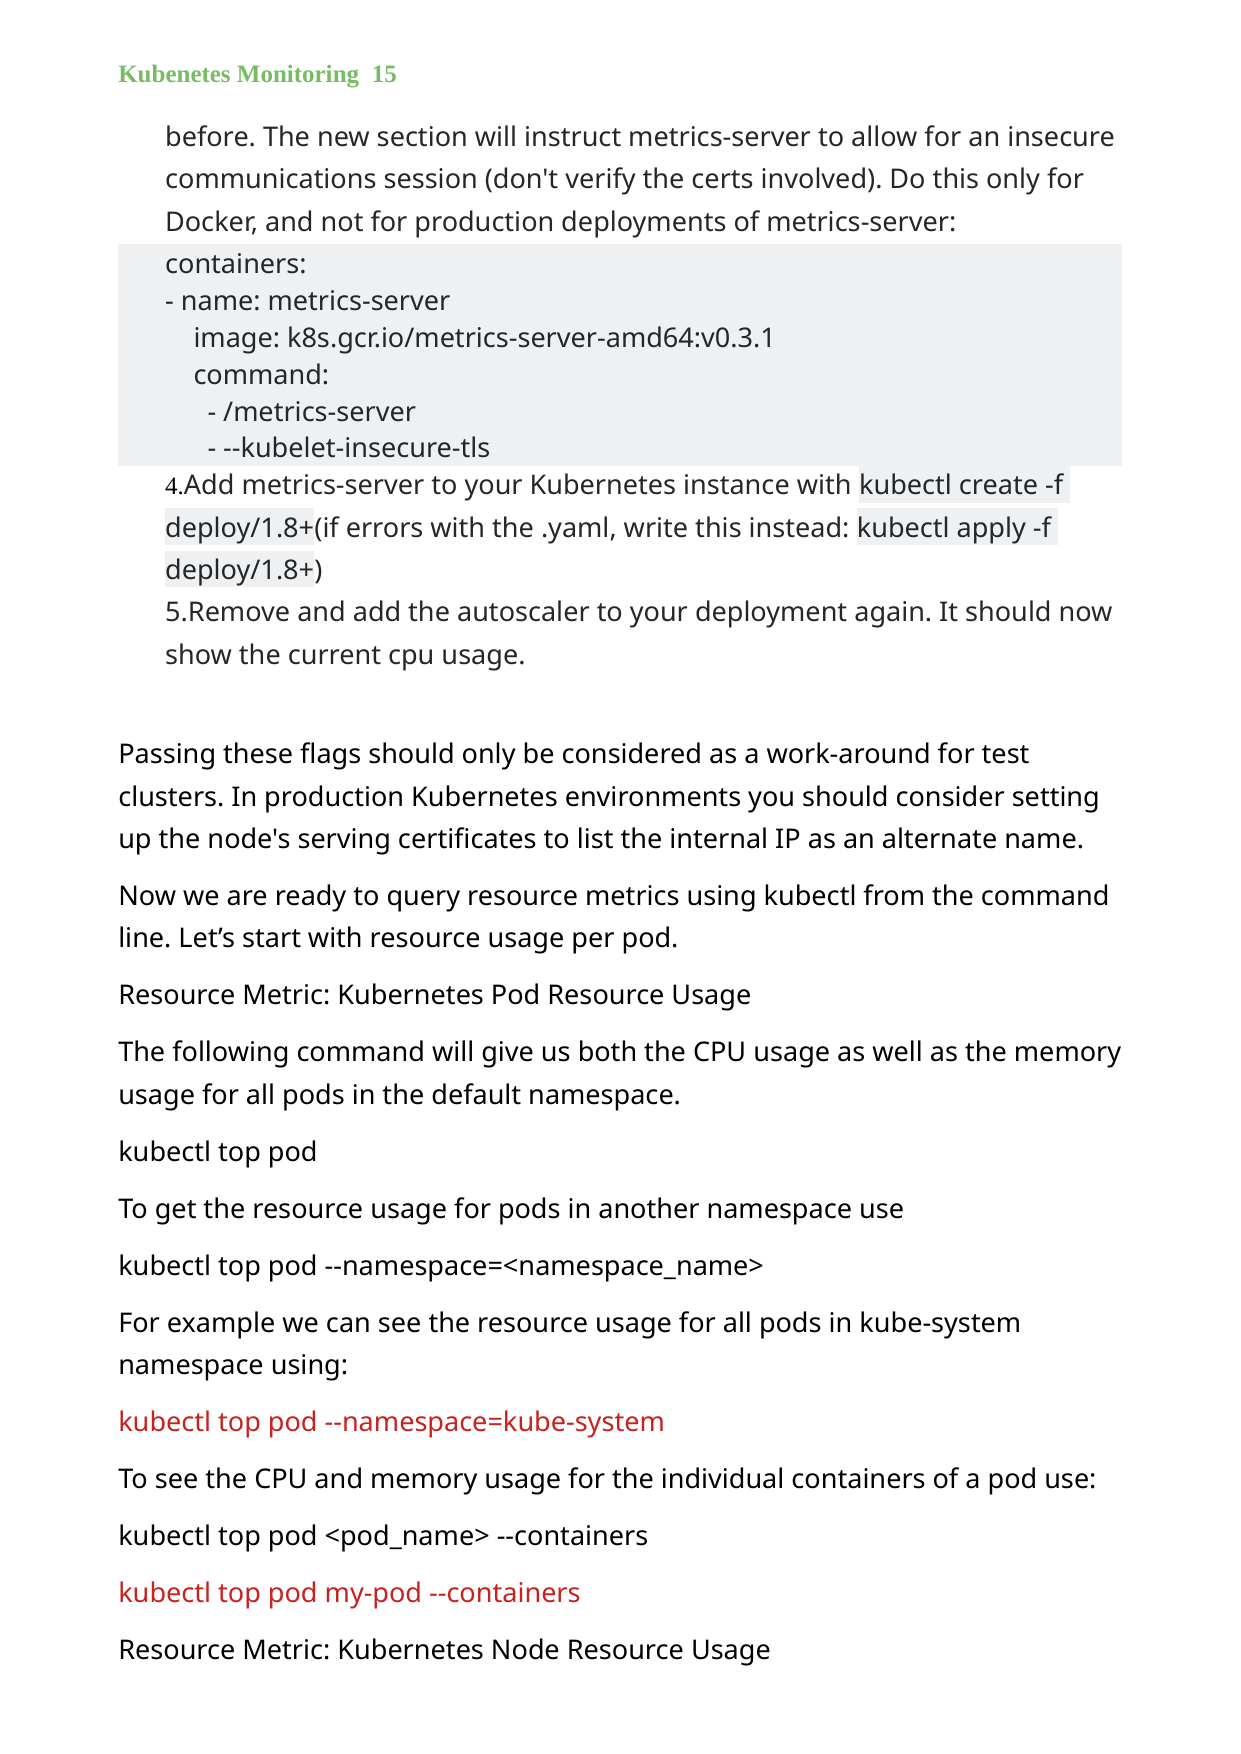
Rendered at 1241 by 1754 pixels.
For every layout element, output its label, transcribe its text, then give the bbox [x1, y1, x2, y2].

list - name: metrics-server [118, 281, 1122, 318]
text Now we are ready to query resource metrics using kubectl from the command line. Let’s start with resource usage per pod. [118, 876, 1122, 956]
text Resource Metric: Kubernetes Pod Resource Usage [118, 976, 1122, 1013]
list Add metrics-server to your Kubernetes instance with kubectl create -f deploy/1.8+(if errors with the .yaml, write this instead: kubectl apply -f deploy/1.8+) [118, 466, 1122, 587]
list - /metrics-server [118, 392, 1122, 429]
text For example we can see the resource usage for all pods in kube-system namespace using: [118, 1303, 1122, 1382]
list containers: [118, 244, 1122, 281]
list - --kubelet-insecure-tls [118, 429, 1122, 466]
text kubectl top pod --namespace=kube-system [118, 1402, 1122, 1439]
list before. The new section will instruct metrics-server to allow for an insecure communications session (don't verify the certs involved). Do this only for Docker, and not for production deployments of metrics-server: [118, 117, 1122, 239]
text Passing these flags should only be considered as a work-around for test clusters. In production Kubernetes environments you should consider setting up the node's serving certificates to list the internal IP as an alternate name. [118, 735, 1122, 856]
list image: k8s.gcr.io/metrics-server-amd64:v0.3.1 [118, 318, 1122, 355]
text kubectl top pod my-pod --containers [118, 1573, 1122, 1610]
text kubectl top pod --namespace=<namespace_name> [118, 1246, 1122, 1283]
text kubectl top pod <pod_name> --containers [118, 1516, 1122, 1553]
text To get the resource usage for pods in another namespace use [118, 1189, 1122, 1226]
text The following command will give us both the CPU usage as well as the memory usage for all pods in the default namespace. [118, 1033, 1122, 1112]
text To see the CPU and memory usage for the individual containers of a pod use: [118, 1459, 1122, 1496]
text Resource Metric: Kubernetes Node Resource Usage [118, 1630, 1122, 1667]
list Remove and add the autoscaler to your deployment again. It should now show the current cpu usage. [118, 593, 1122, 672]
list command: [118, 355, 1122, 392]
text kubectl top pod [118, 1132, 1122, 1169]
